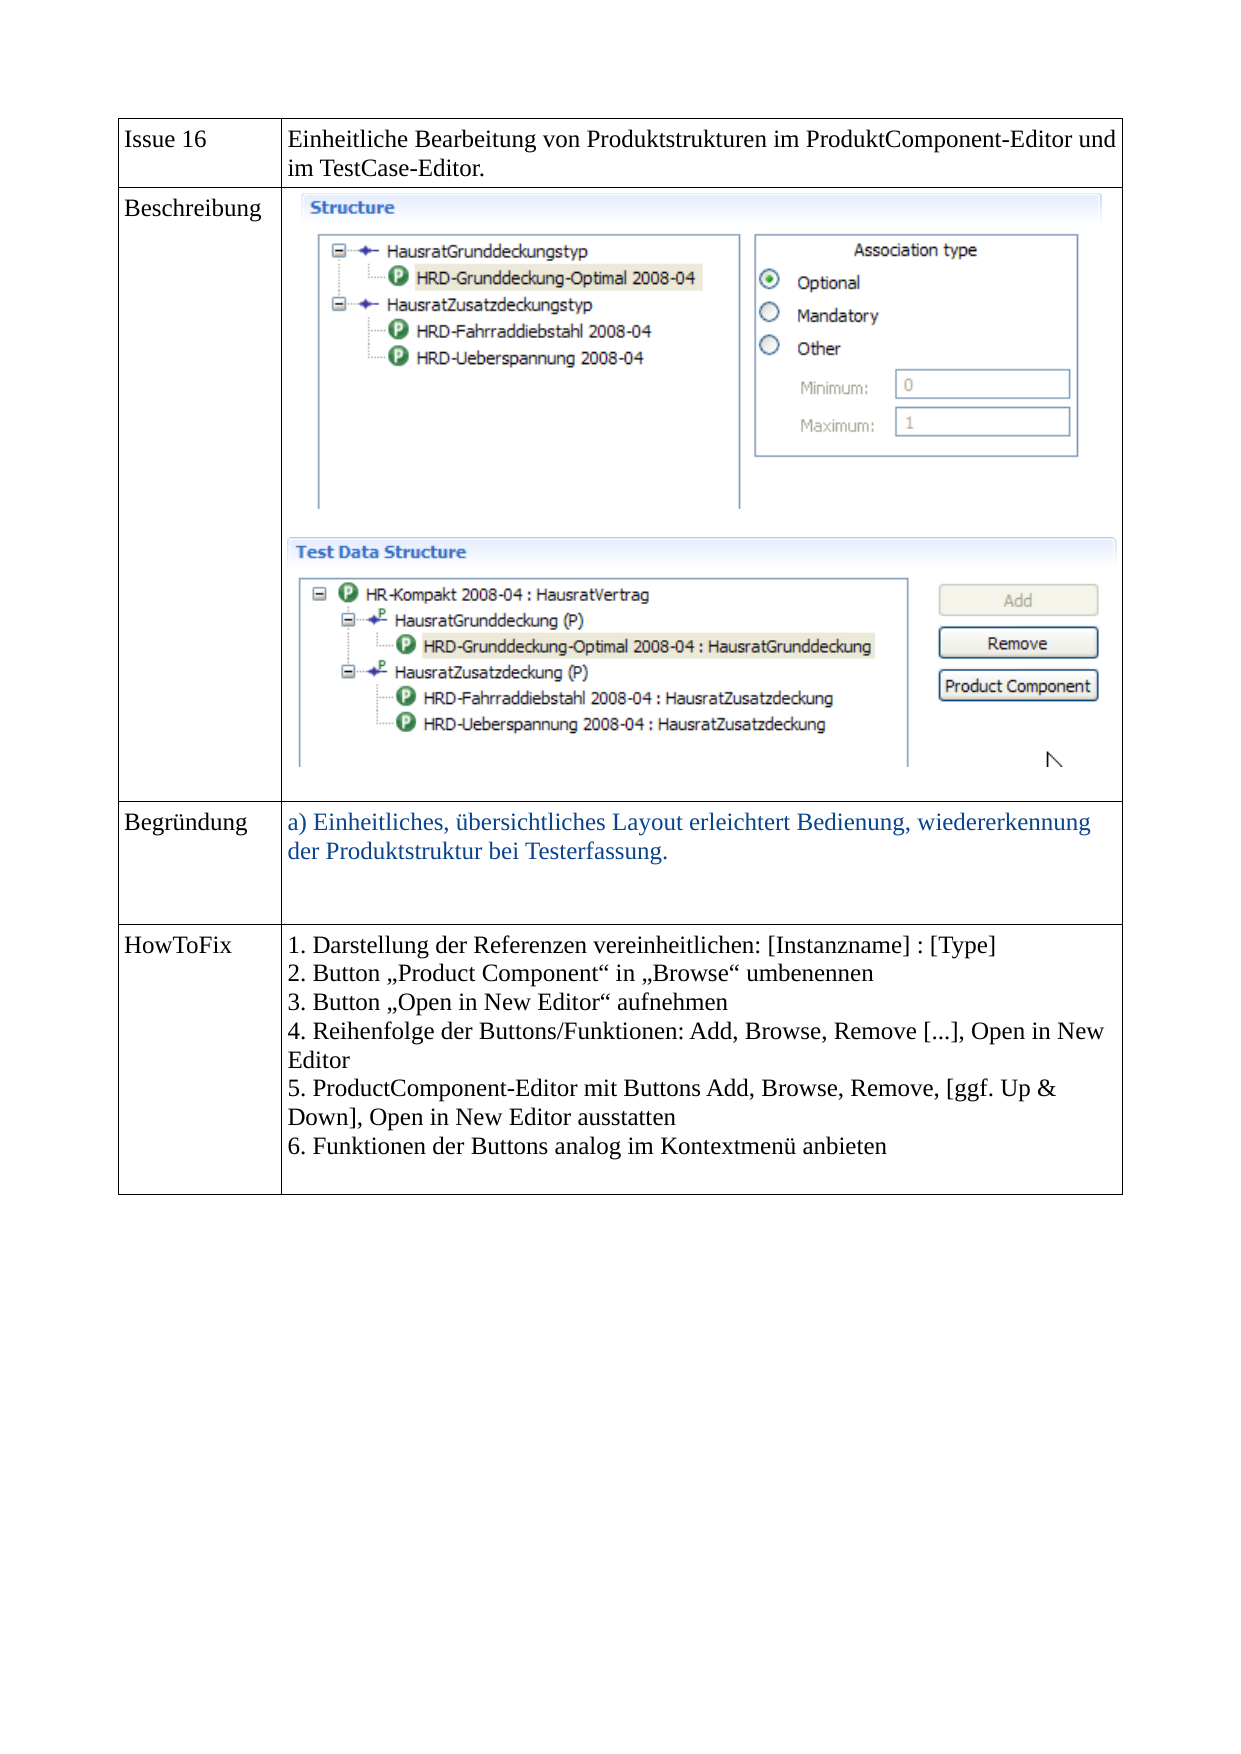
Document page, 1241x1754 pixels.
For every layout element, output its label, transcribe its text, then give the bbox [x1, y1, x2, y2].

table_cell a) Einheitliches, übersichtliches Layout erleichtert Bedienung, wiedererkennung der Produktstruktur bei Testerfassung. [282, 802, 1122, 924]
table_cell 1. Darstellung der Referenzen vereinheitlichen: [Instanzname] : [Type] 2. Button „Product Component“ in „Browse“ umbenennen 3. Button „Open in New Editor“ aufnehmen 4. Reihenfolge der Buttons/Funktionen: Add, Browse, Remove [...], Open in New Editor 5. ProductComponent-Editor mit Buttons Add, Browse, Remove, [ggf. Up & Down], Open in New Editor ausstatten 6. Funktionen der Buttons analog im Kontextmenü anbieten [282, 925, 1122, 1194]
table_header Issue 16 [119, 119, 281, 187]
picture [287, 537, 1117, 767]
table_cell Begründung [119, 802, 281, 924]
table_cell [282, 538, 1122, 801]
table_cell [282, 188, 1122, 537]
table_header Einheitliche Bearbeitung von Produktstrukturen im ProduktComponent-Editor und im TestCase-Editor. [282, 119, 1122, 187]
table_cell Beschreibung [119, 188, 281, 801]
table_cell HowToFix [119, 925, 281, 1194]
picture [301, 193, 1102, 509]
